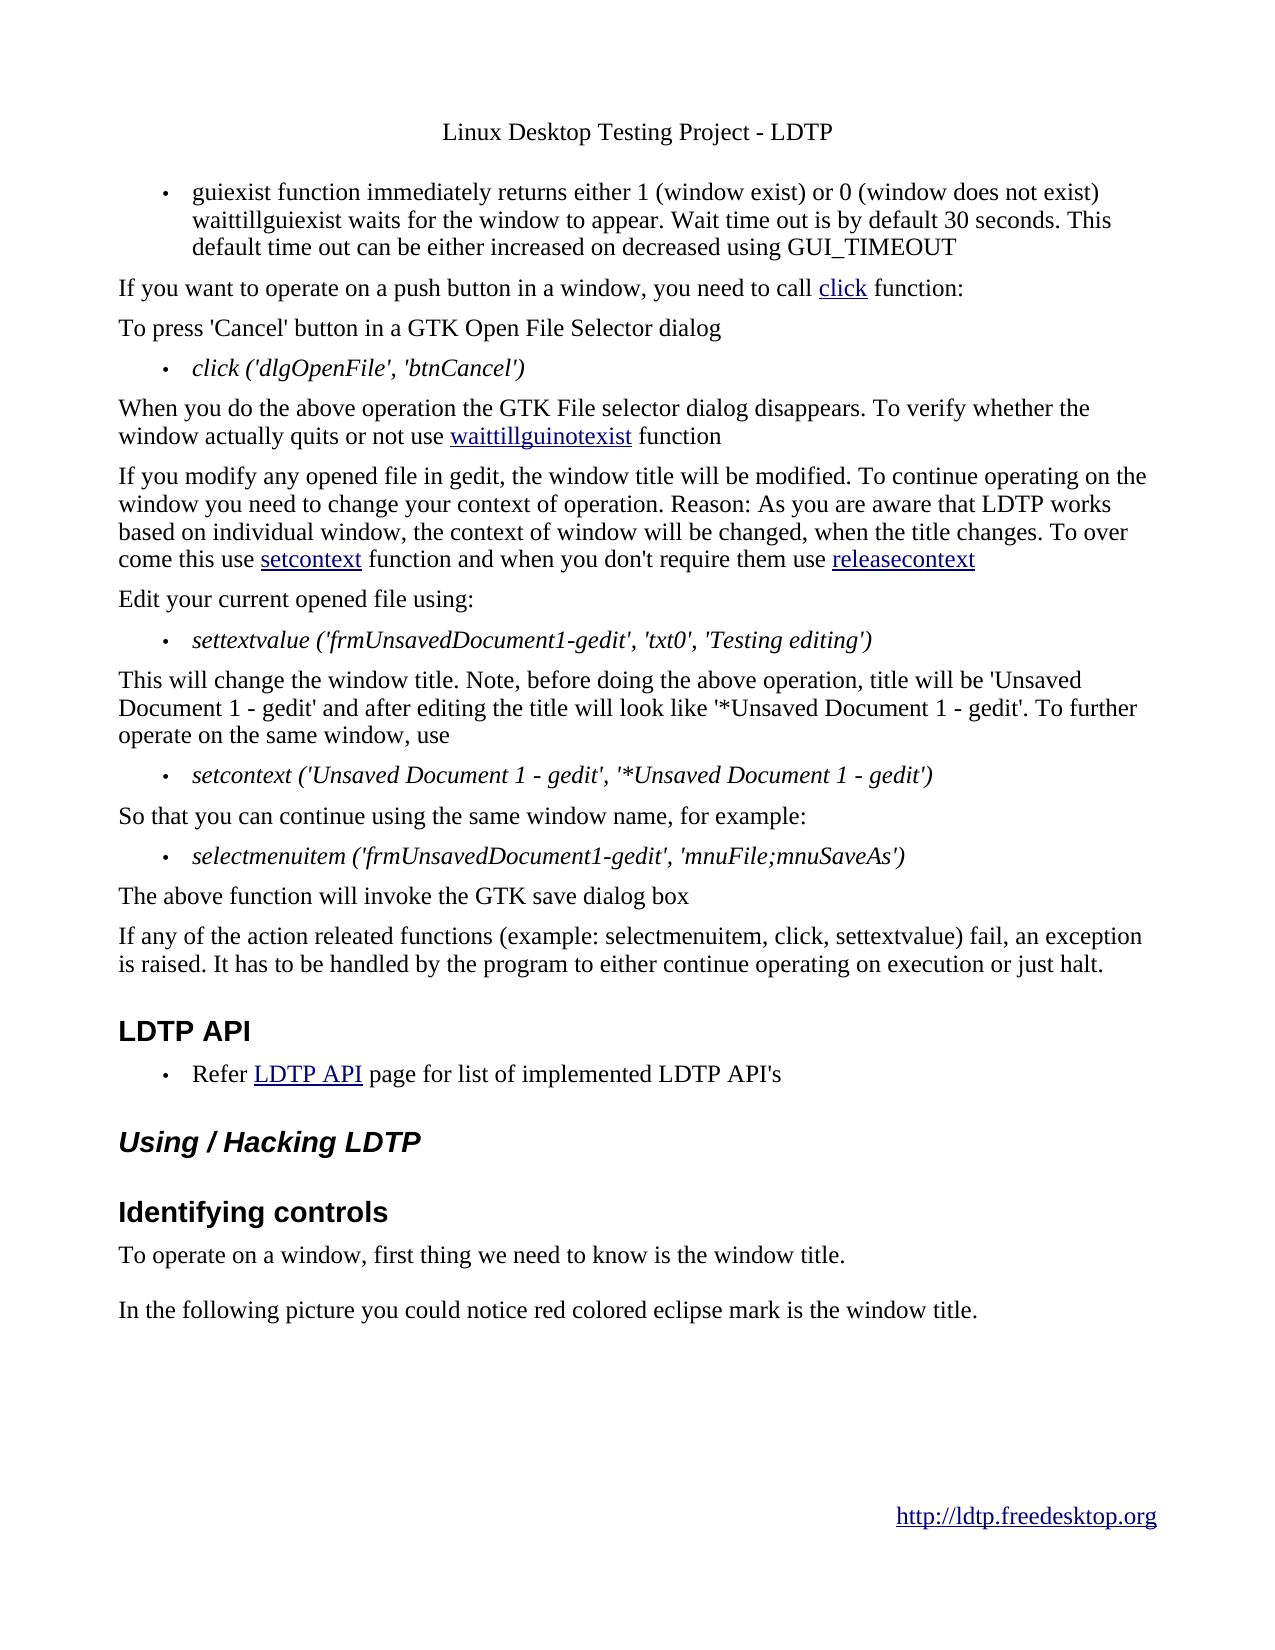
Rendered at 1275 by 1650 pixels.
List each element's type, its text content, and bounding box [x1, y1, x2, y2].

text To operate on a window, first thing we need to know is the window title. [118, 1241, 1157, 1269]
text This will change the window title. Note, before doing the above operation, title will be 'Unsaved Document 1 - gedit' and after editing the title will look like '*Unsaved Document 1 - gedit'. To further operate on the same window, use [118, 666, 1157, 749]
list guiexist function immediately returns either 1 (window exist) or 0 (window does not exist) waittillguiexist waits for the window to appear. Wait time out is by default 30 seconds. This default time out can be either increased on decreased using GUI_TIMEOUT [162, 178, 1157, 261]
list settextvalue ('frmUnsavedDocument1-gedit', 'txt0', 'Testing editing') [162, 626, 1157, 653]
subtitle Identifying controls [118, 1196, 1157, 1228]
subtitle Using / Hacking LDTP [118, 1126, 1157, 1158]
text If you modify any opened file in gedit, the window title will be modified. To continue operating on the window you need to change your context of operation. Reason: As you are aware that LDTP works based on individual window, the context of window will be changed, when the title changes. To over come this use setcontext function and when you don't require them use releasecontext [118, 462, 1157, 573]
text The above function will invoke the GTK save dialog box [118, 882, 1157, 910]
text So that you can continue using the same window name, for example: [118, 802, 1157, 829]
list click ('dlgOpenFile', 'btnCancel') [162, 354, 1157, 382]
list Refer LDTP API page for list of implemented LDTP API's [162, 1061, 1157, 1088]
text If you want to operate on a push button in a window, you need to call click function: [118, 274, 1157, 301]
list selectmenuitem ('frmUnsavedDocument1-gedit', 'mnuFile;mnuSaveAs') [162, 842, 1157, 870]
text In the following picture you could notice red colored eclipse mark is the window title. [118, 1296, 1157, 1324]
list setcontext ('Unsaved Document 1 - gedit', '*Unsaved Document 1 - gedit') [162, 762, 1157, 789]
text Edit your current opened file using: [118, 586, 1157, 613]
text If any of the action releated functions (example: selectmenuitem, click, settextvalue) fail, an exception is raised. It has to be handled by the program to either continue operating on execution or just halt. [118, 922, 1157, 978]
subtitle LDTP API [118, 1015, 1157, 1048]
text To press 'Cancel' button in a GTK Open File Selector dialog [118, 314, 1157, 342]
text When you do the above operation the GTK File selector dialog disappears. To verify whether the window actually quits or not use waittillguinotexist function [118, 394, 1157, 450]
